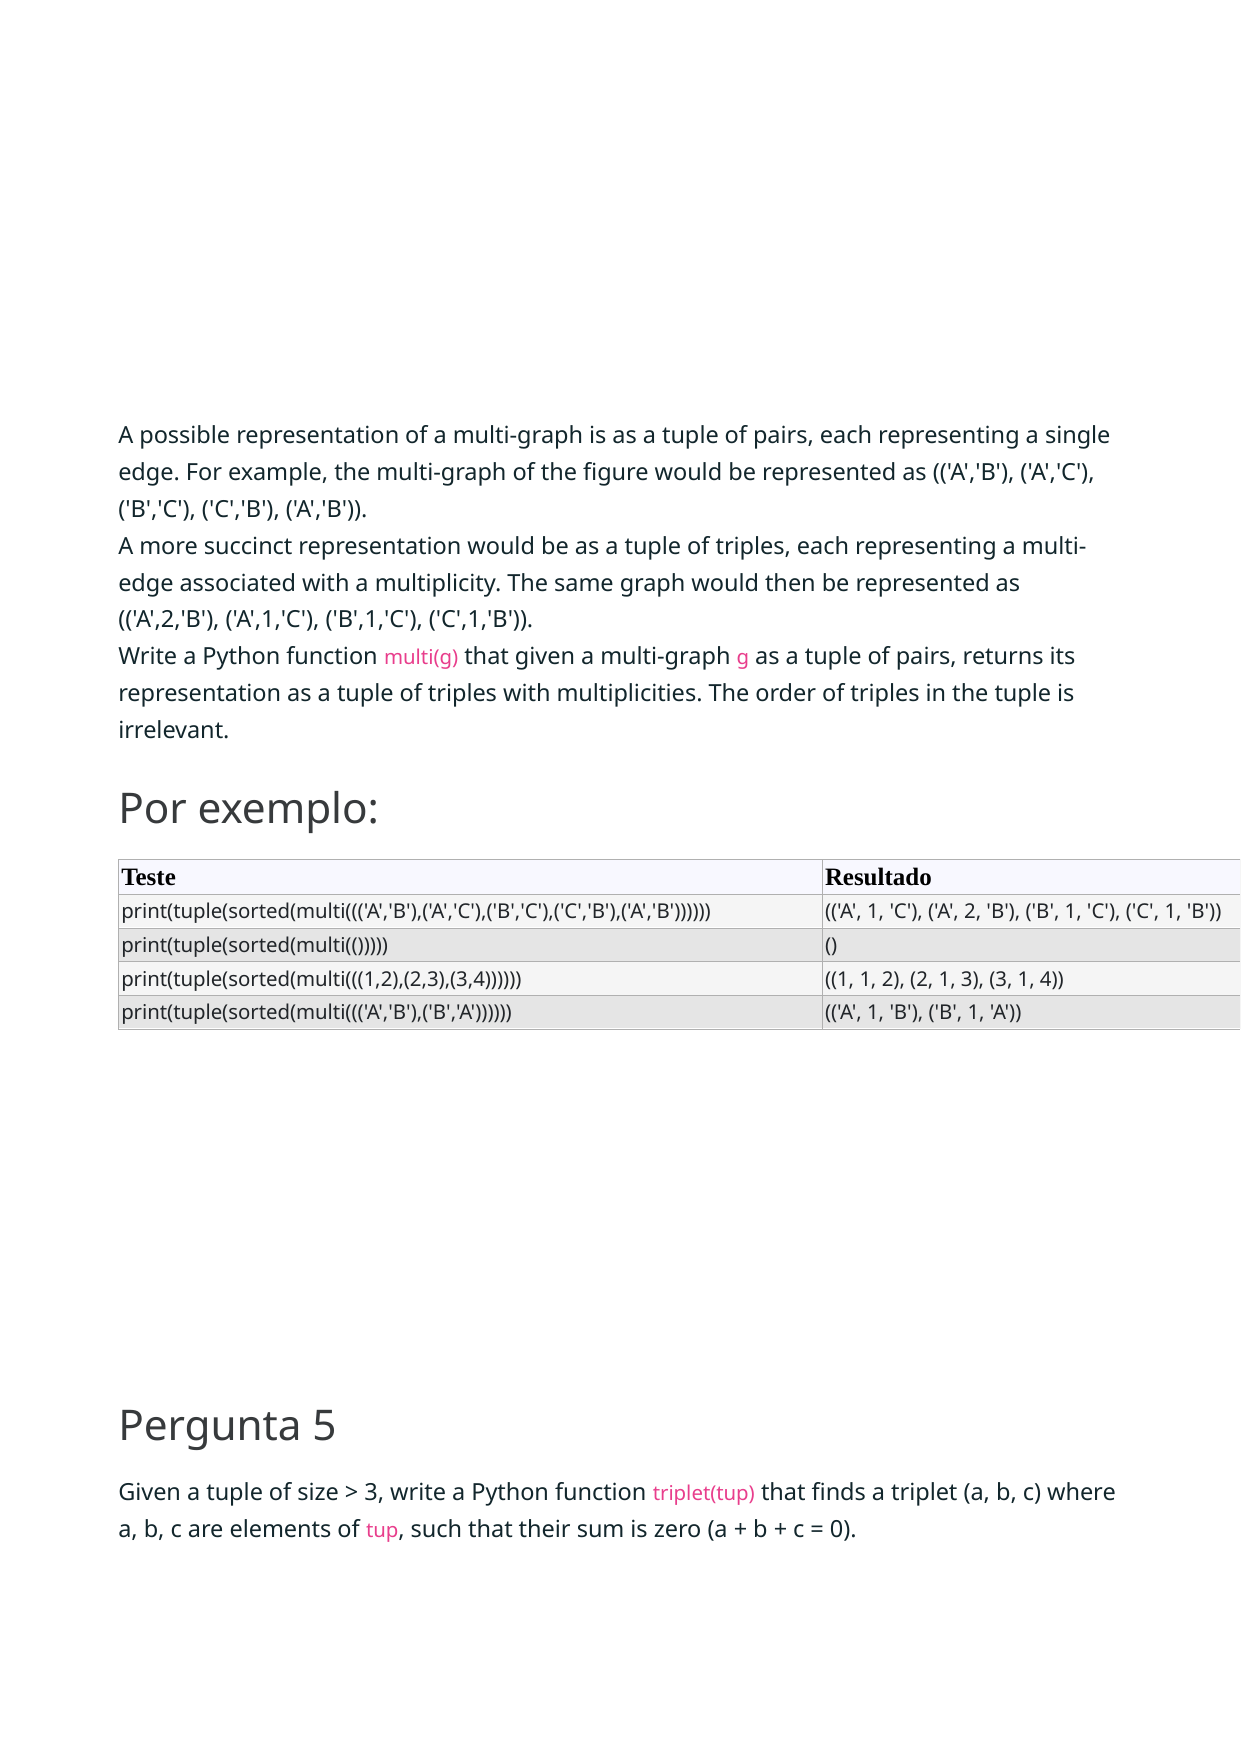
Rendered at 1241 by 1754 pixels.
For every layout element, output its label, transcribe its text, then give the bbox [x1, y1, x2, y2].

table_cell print(tuple(sorted(multi(())))) [119, 929, 822, 961]
text Write a Python function multi(g) that given a multi-graph g as a tuple of pairs, returns its representation as a tuple of triples with multiplicities. The order of triples in the tuple is irrelevant. [118, 639, 1122, 745]
table_header Teste [119, 860, 822, 894]
table_cell ((1, 1, 2), (2, 1, 3), (3, 1, 4)) [823, 962, 1240, 995]
table_cell (('A', 1, 'B'), ('B', 1, 'A')) [823, 996, 1240, 1028]
table_header Resultado [823, 860, 1240, 894]
text Por exemplo: [118, 778, 1122, 836]
text A possible representation of a multi-graph is as a tuple of pairs, each representing a single edge. For example, the multi-graph of the figure would be represented as (('A','B'), ('A','C'), ('B','C'), ('C','B'), ('A','B')). [118, 419, 1122, 524]
table_cell print(tuple(sorted(multi((('A','B'),('B','A')))))) [119, 996, 822, 1028]
table_cell print(tuple(sorted(multi(((1,2),(2,3),(3,4)))))) [119, 962, 822, 995]
text Given a tuple of size > 3, write a Python function triplet(tup) that finds a triplet (a, b, c) where a, b, c are elements of tup, such that their sum is zero (a + b + c = 0). [118, 1475, 1122, 1544]
table_cell (('A', 1, 'C'), ('A', 2, 'B'), ('B', 1, 'C'), ('C', 1, 'B')) [823, 895, 1240, 927]
table_cell () [823, 929, 1240, 961]
table_cell print(tuple(sorted(multi((('A','B'),('A','C'),('B','C'),('C','B'),('A','B')))))) [119, 895, 822, 927]
text A more succinct representation would be as a tuple of triples, each representing a multi-edge associated with a multiplicity. The same graph would then be represented as (('A',2,'B'), ('A',1,'C'), ('B',1,'C'), ('C',1,'B')). [118, 529, 1122, 635]
text Pergunta 5 [118, 1395, 1122, 1452]
